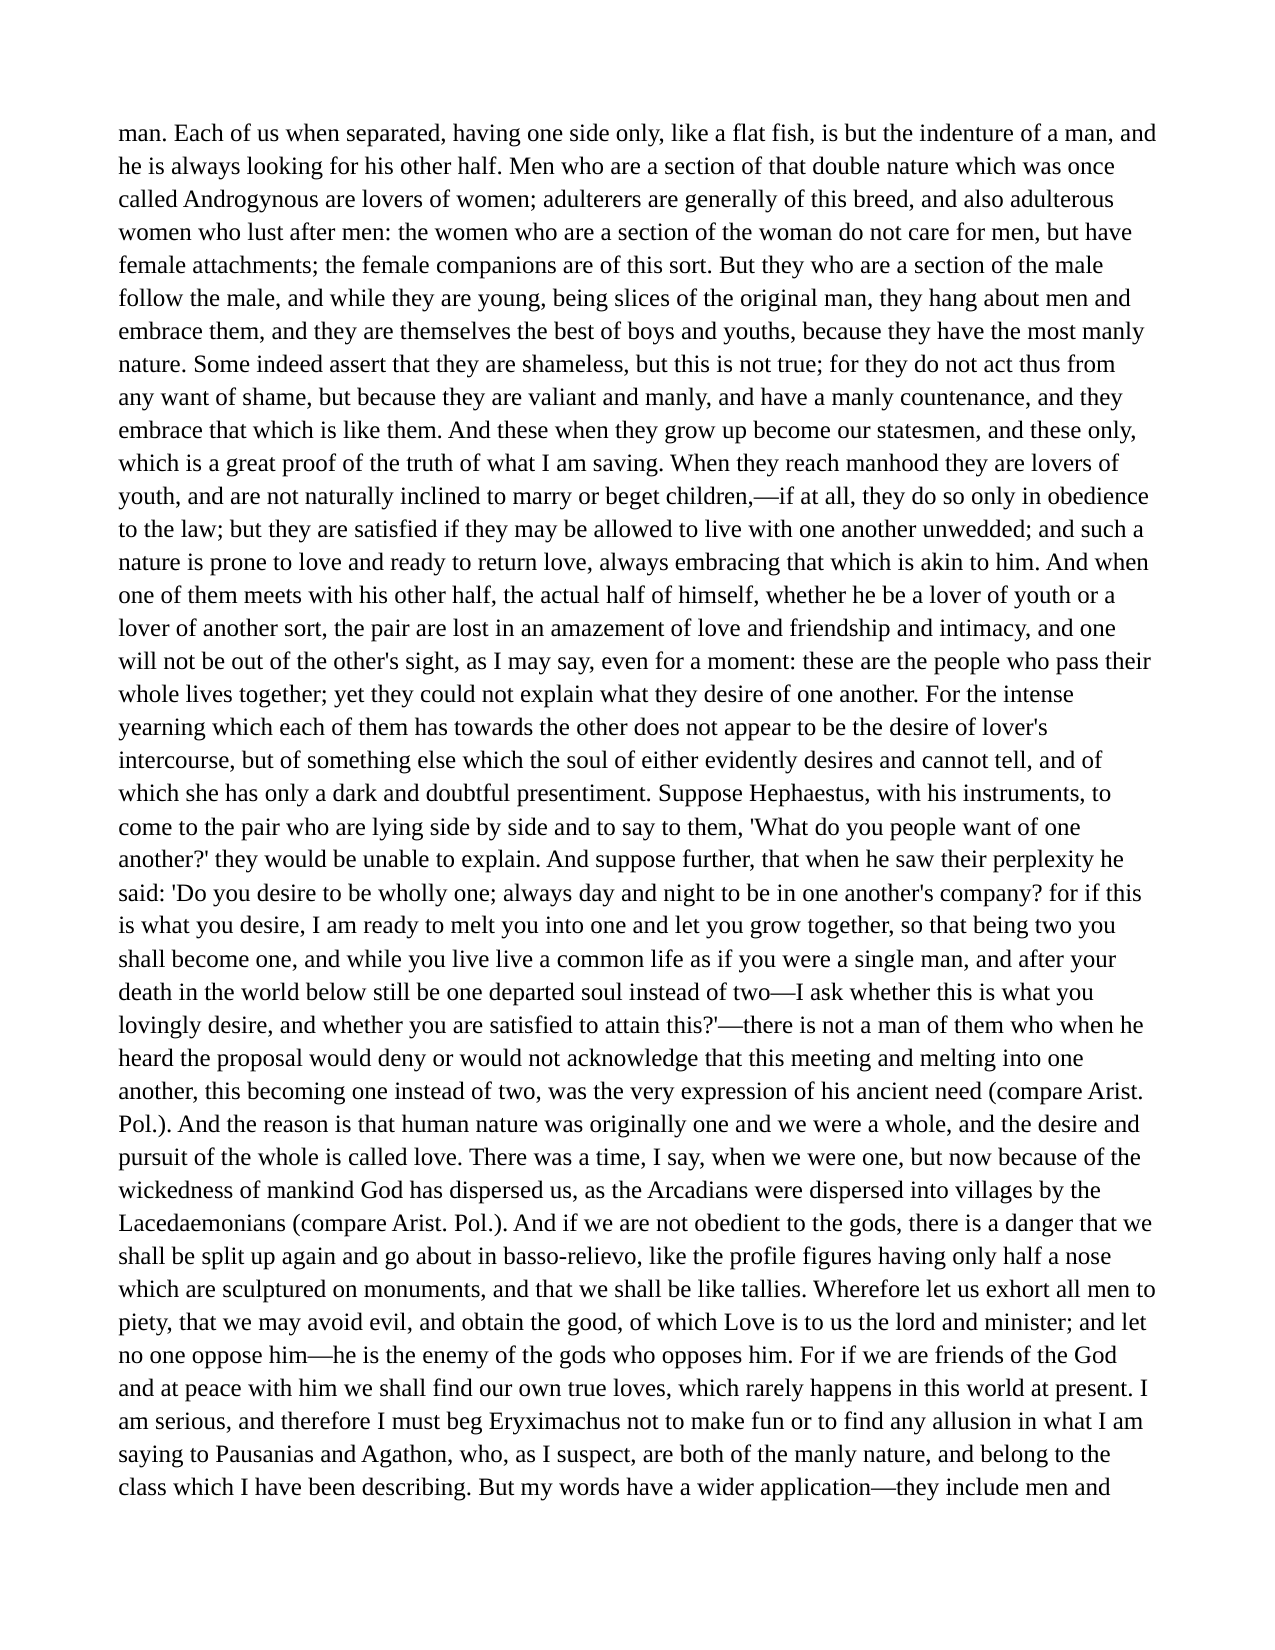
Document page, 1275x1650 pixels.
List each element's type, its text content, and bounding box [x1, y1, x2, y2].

text man. Each of us when separated, having one side only, like a flat fish, is but the indenture of a man, and he is always looking for his other half. Men who are a section of that double nature which was once called Androgynous are lovers of women; adulterers are generally of this breed, and also adulterous women who lust after men: the women who are a section of the woman do not care for men, but have female attachments; the female companions are of this sort. But they who are a section of the male follow the male, and while they are young, being slices of the original man, they hang about men and embrace them, and they are themselves the best of boys and youths, because they have the most manly nature. Some indeed assert that they are shameless, but this is not true; for they do not act thus from any want of shame, but because they are valiant and manly, and have a manly countenance, and they embrace that which is like them. And these when they grow up become our statesmen, and these only, which is a great proof of the truth of what I am saving. When they reach manhood they are lovers of youth, and are not naturally inclined to marry or beget children,—if at all, they do so only in obedience to the law; but they are satisfied if they may be allowed to live with one another unwedded; and such a nature is prone to love and ready to return love, always embracing that which is akin to him. And when one of them meets with his other half, the actual half of himself, whether he be a lover of youth or a lover of another sort, the pair are lost in an amazement of love and friendship and intimacy, and one will not be out of the other's sight, as I may say, even for a moment: these are the people who pass their whole lives together; yet they could not explain what they desire of one another. For the intense yearning which each of them has towards the other does not appear to be the desire of lover's intercourse, but of something else which the soul of either evidently desires and cannot tell, and of which she has only a dark and doubtful presentiment. Suppose Hephaestus, with his instruments, to come to the pair who are lying side by side and to say to them, 'What do you people want of one another?' they would be unable to explain. And suppose further, that when he saw their perplexity he said: 'Do you desire to be wholly one; always day and night to be in one another's company? for if this is what you desire, I am ready to melt you into one and let you grow together, so that being two you shall become one, and while you live live a common life as if you were a single man, and after your death in the world below still be one departed soul instead of two—I ask whether this is what you lovingly desire, and whether you are satisfied to attain this?'—there is not a man of them who when he heard the proposal would deny or would not acknowledge that this meeting and melting into one another, this becoming one instead of two, was the very expression of his ancient need (compare Arist. Pol.). And the reason is that human nature was originally one and we were a whole, and the desire and pursuit of the whole is called love. There was a time, I say, when we were one, but now because of the wickedness of mankind God has dispersed us, as the Arcadians were dispersed into villages by the Lacedaemonians (compare Arist. Pol.). And if we are not obedient to the gods, there is a danger that we shall be split up again and go about in basso-relievo, like the profile figures having only half a nose which are sculptured on monuments, and that we shall be like tallies. Wherefore let us exhort all men to piety, that we may avoid evil, and obtain the good, of which Love is to us the lord and minister; and let no one oppose him—he is the enemy of the gods who opposes him. For if we are friends of the God and at peace with him we shall find our own true loves, which rarely happens in this world at present. I am serious, and therefore I must beg Eryximachus not to make fun or to find any allusion in what I am saying to Pausanias and Agathon, who, as I suspect, are both of the manly nature, and belong to the class which I have been describing. But my words have a wider application—they include men and [118, 118, 1157, 1501]
